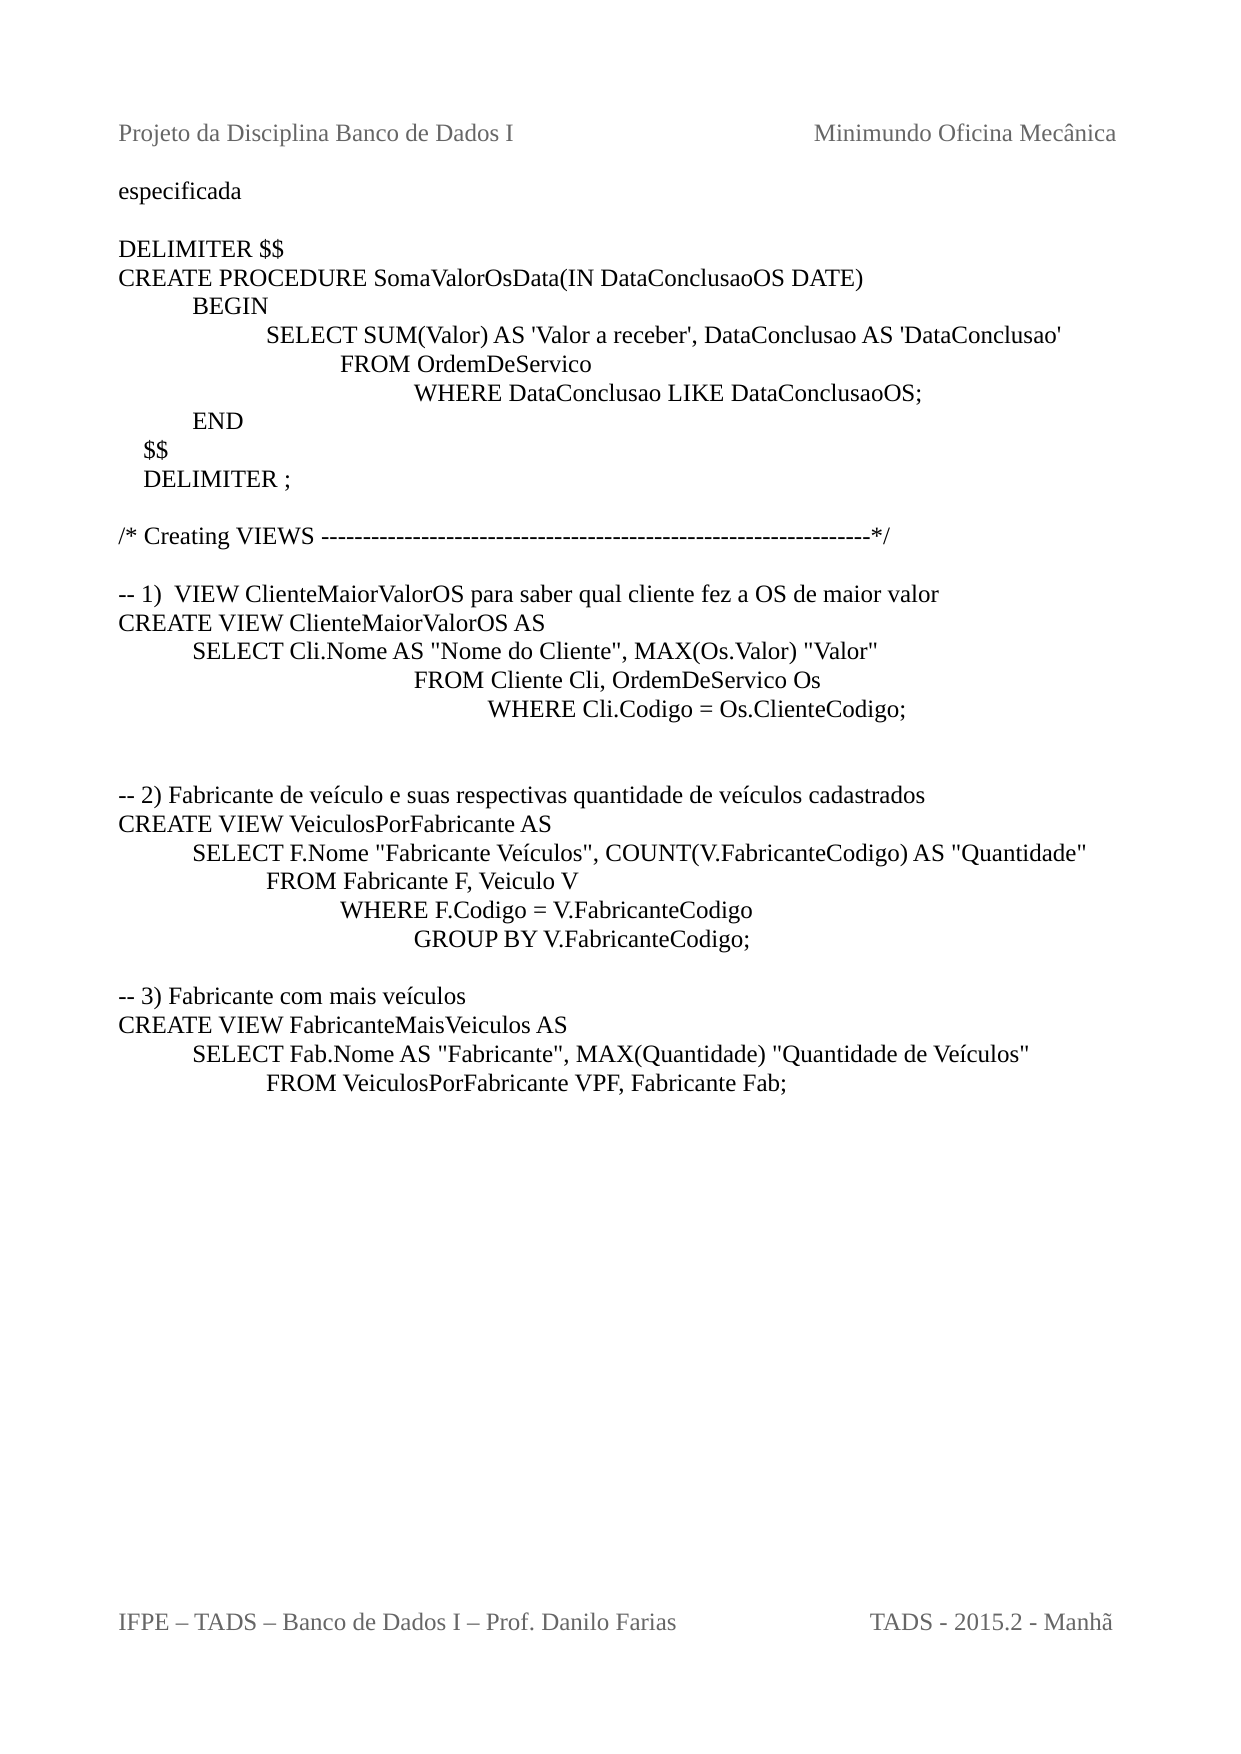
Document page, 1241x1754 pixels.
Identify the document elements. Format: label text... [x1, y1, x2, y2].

text especificada DELIMITER $$ CREATE PROCEDURE SomaValorOsData(IN DataConclusaoOS DATE) BEGIN SELECT SUM(Valor) AS 'Valor a receber', DataConclusao AS 'DataConclusao' FROM OrdemDeServico WHERE DataConclusao LIKE DataConclusaoOS; END $$ DELIMITER ; /* Creating VIEWS ------------------------------------------------------------------*/ -- 1) VIEW ClienteMaiorValorOS para saber qual cliente fez a OS de maior valor CREATE VIEW ClienteMaiorValorOS AS SELECT Cli.Nome AS "Nome do Cliente", MAX(Os.Valor) "Valor" FROM Cliente Cli, OrdemDeServico Os WHERE Cli.Codigo = Os.ClienteCodigo; -- 2) Fabricante de veículo e suas respectivas quantidade de veículos cadastrados CREATE VIEW VeiculosPorFabricante AS SELECT F.Nome "Fabricante Veículos", COUNT(V.FabricanteCodigo) AS "Quantidade" FROM Fabricante F, Veiculo V WHERE F.Codigo = V.FabricanteCodigo GROUP BY V.FabricanteCodigo; -- 3) Fabricante com mais veículos CREATE VIEW FabricanteMaisVeiculos AS SELECT Fab.Nome AS "Fabricante", MAX(Quantidade) "Quantidade de Veículos" FROM VeiculosPorFabricante VPF, Fabricante Fab; [118, 176, 1122, 1211]
